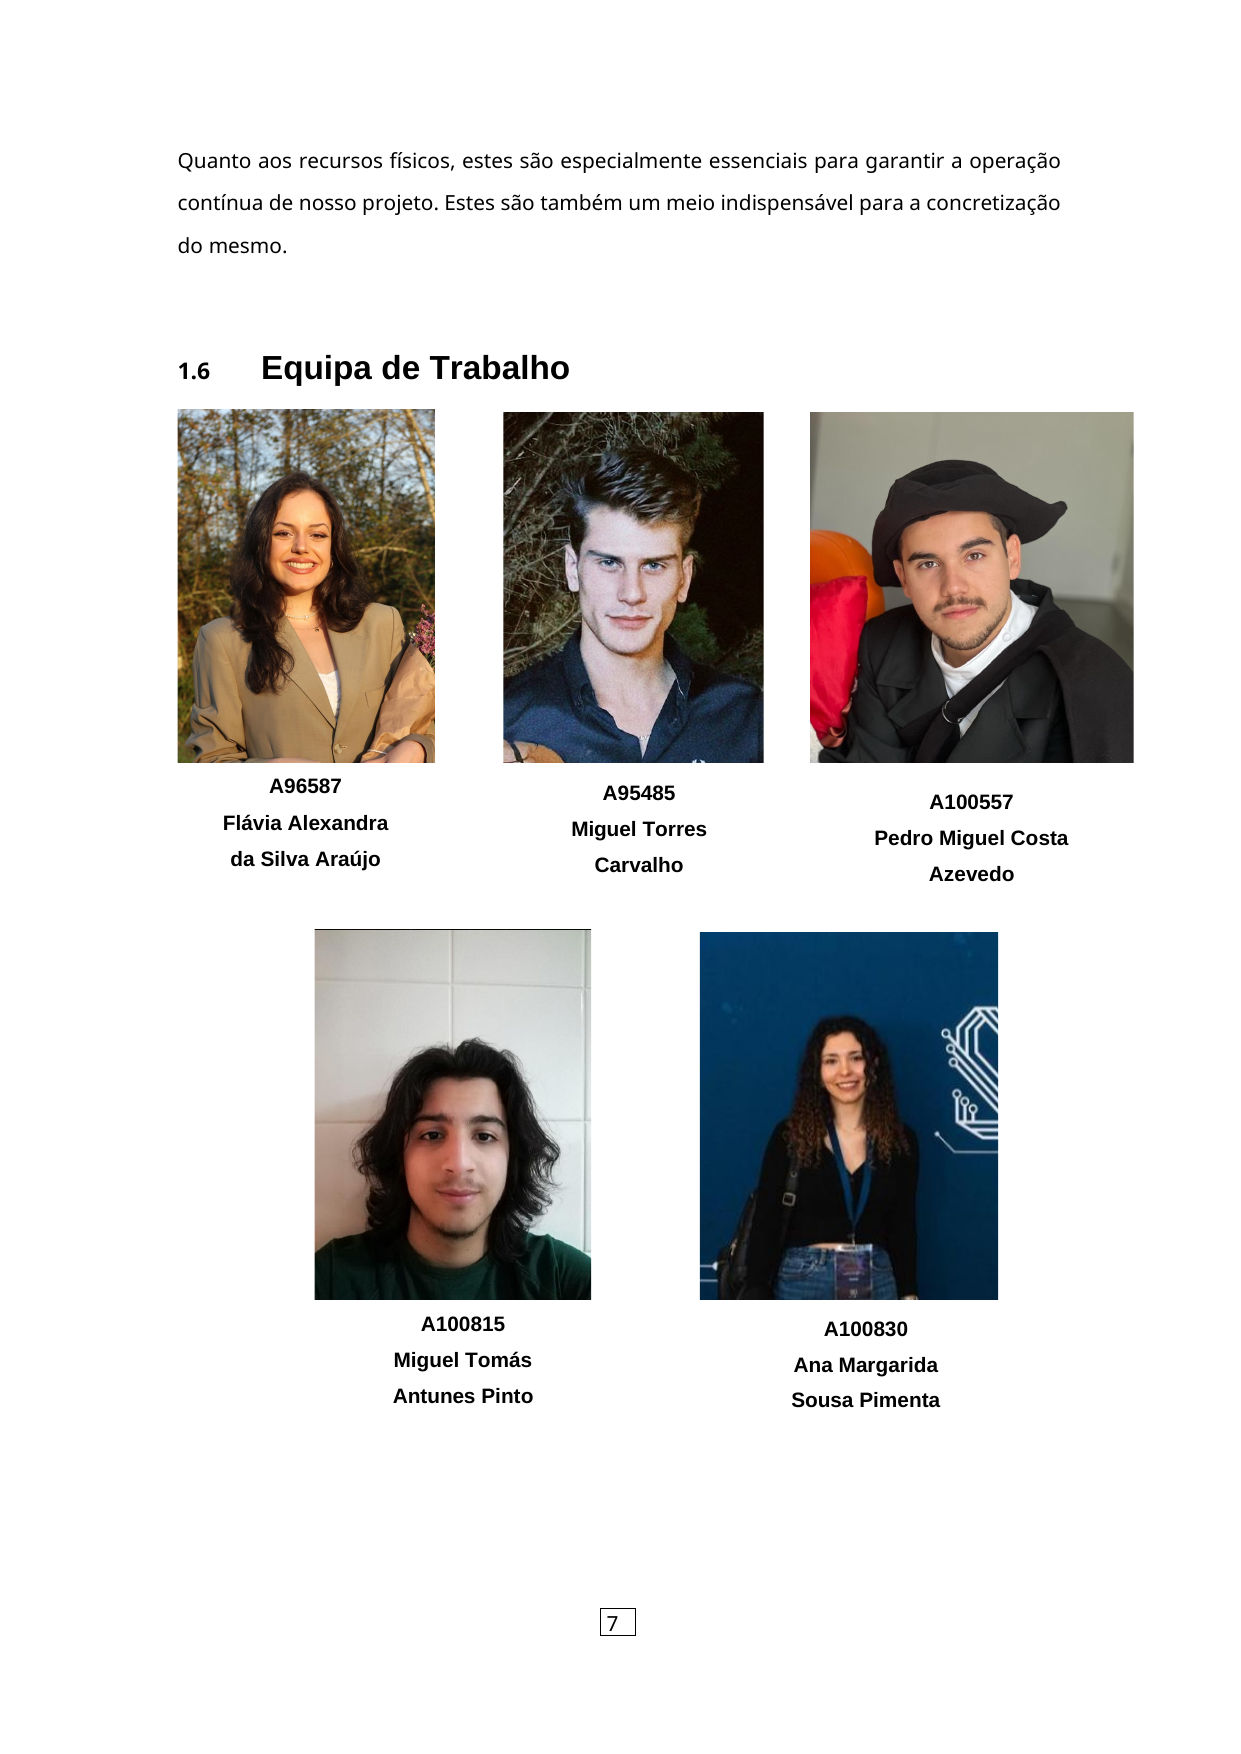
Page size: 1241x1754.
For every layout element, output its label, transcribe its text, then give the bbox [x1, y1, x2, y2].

subtitle A100830 [791, 1317, 941, 1341]
subtitle A96587 [208, 774, 403, 798]
picture [810, 412, 1134, 763]
subtitle Miguel Torres Carvalho [571, 817, 707, 877]
picture [177, 409, 435, 763]
picture [699, 932, 999, 1300]
subtitle A100557 [927, 790, 1016, 814]
subtitle A95485 [571, 781, 707, 805]
subtitle Pedro Miguel Costa Azevedo [874, 826, 1069, 886]
picture [503, 412, 764, 763]
subtitle A100815 [419, 1312, 507, 1336]
text Quanto aos recursos físicos, estes são especialmente essenciais para garantir a operação contínua de nosso projeto. Estes são também um meio indispensável para a concretização do mesmo. [177, 146, 1062, 259]
subtitle Ana Margarida Sousa Pimenta [791, 1352, 940, 1412]
list Equipa de Trabalho [177, 348, 1180, 386]
subtitle Flávia Alexandra da Silva Araújo [208, 810, 403, 870]
subtitle Miguel Tomás Antunes Pinto [392, 1348, 533, 1408]
picture [314, 929, 592, 1300]
